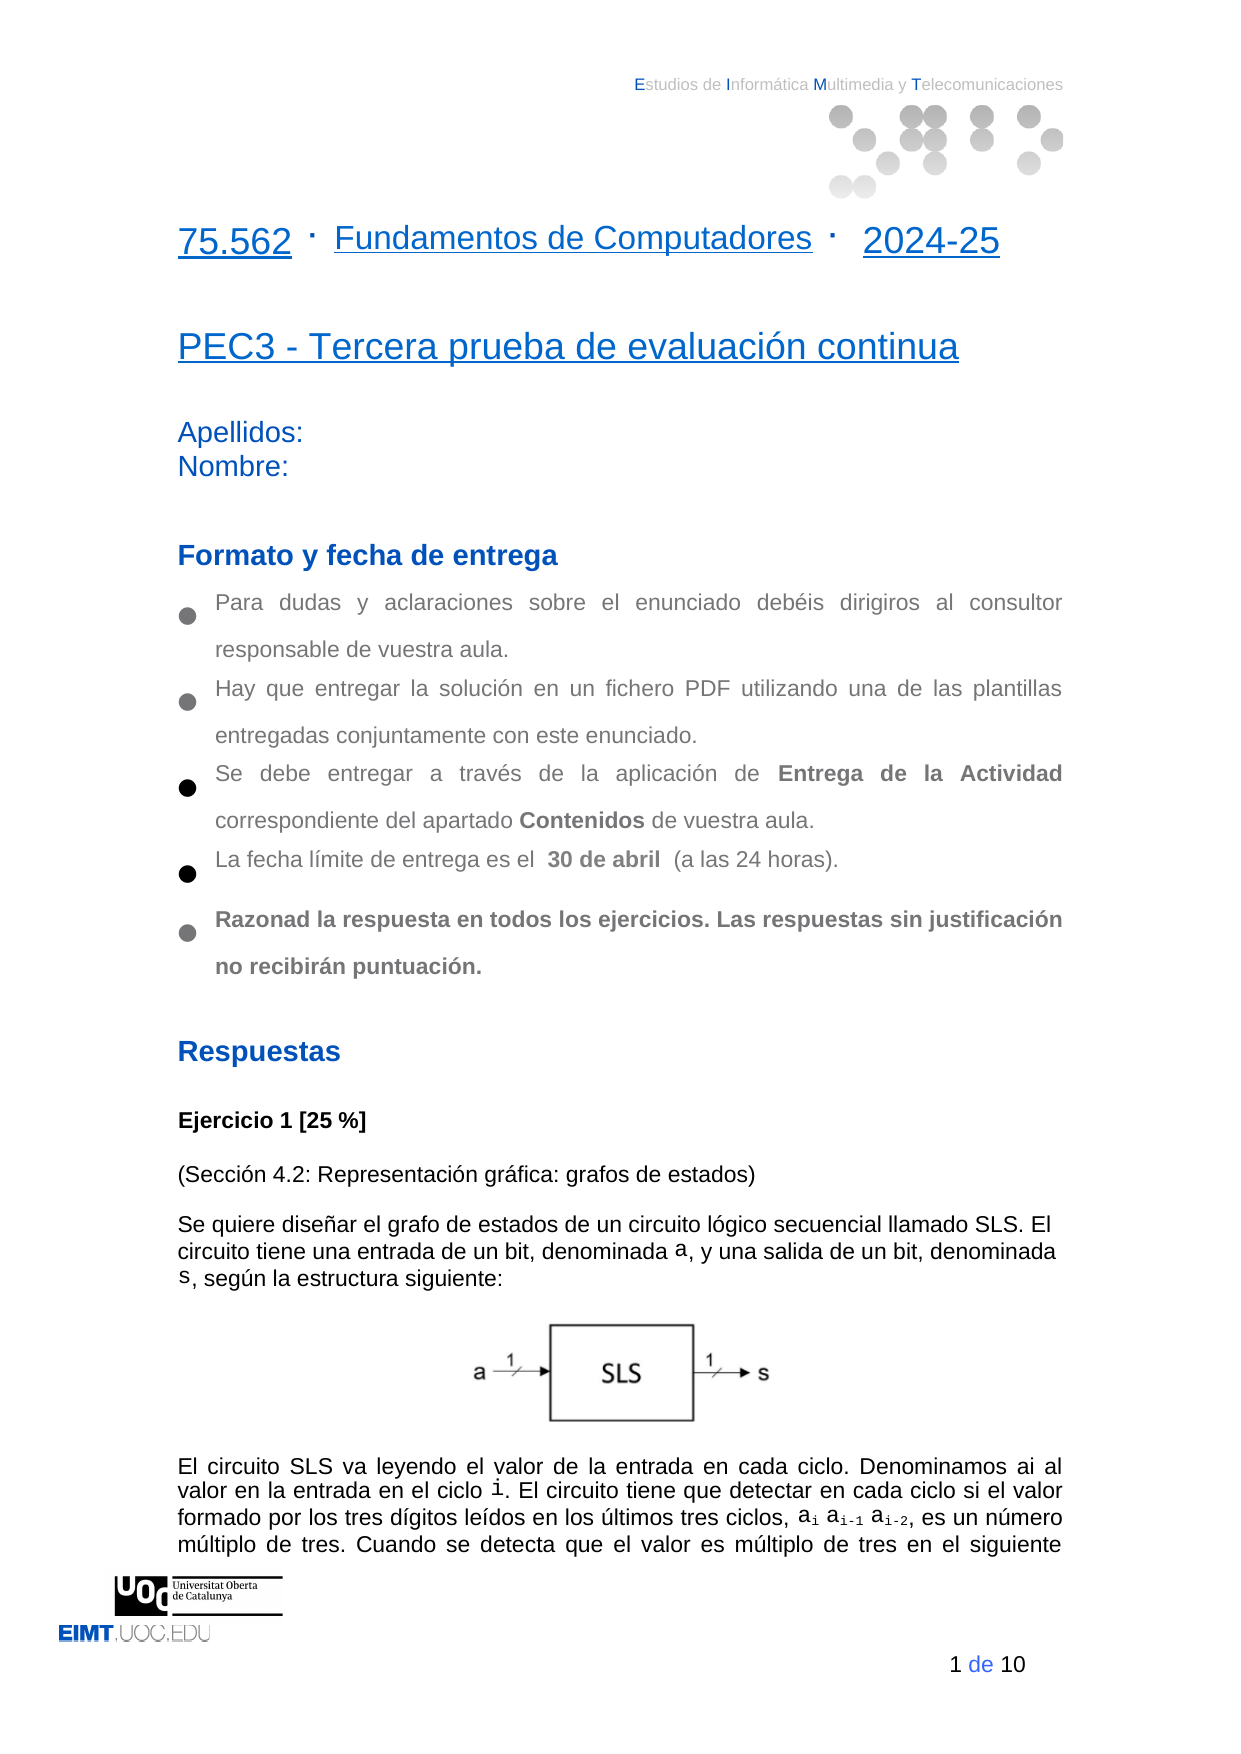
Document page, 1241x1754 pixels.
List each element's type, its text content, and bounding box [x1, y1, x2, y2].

subtitle Hay que entregar la solución en un fichero PDF utilizando una de las plantillas entregadas conjuntamente con este enunciado. [177, 674, 1063, 748]
subtitle Respuestas [177, 1034, 1063, 1068]
subtitle 75.562 · Fundamentos de Computadores · 2024-25 [177, 218, 1063, 262]
subtitle Ejercicio 1 [25 %] [177, 1107, 1063, 1134]
picture [59, 1567, 285, 1642]
subtitle Nombre: [177, 449, 1063, 482]
subtitle Formato y fecha de entrega [177, 538, 1063, 571]
subtitle Para dudas y aclaraciones sobre el enunciado debéis dirigiros al consultor responsable de vuestra aula. [177, 589, 1063, 662]
picture [829, 94, 1064, 210]
subtitle Se quiere diseñar el grafo de estados de un circuito lógico secuencial llamado SLS. El [177, 1213, 1063, 1238]
subtitle El circuito SLS va leyendo el valor de la entrada en cada ciclo. Denominamos ai al valor en la entrada en el ciclo i. El circuito tiene que detectar en cada ciclo si el valor formado por los tres dígitos leídos en los últimos tres ciclos, ai ai-1 ai-2, es un número múltiplo de tres. Cuando se detecta que el valor es múltiplo de tres en el siguiente [177, 1453, 1063, 1557]
subtitle (Sección 4.2: Representación gráfica: grafos de estados) [177, 1163, 1063, 1188]
picture [462, 1316, 778, 1428]
subtitle Razonad la respuesta en todos los ejercicios. Las respuestas sin justificación no recibirán puntuación. [177, 906, 1063, 979]
subtitle PEC3 - Tercera prueba de evaluación continua [177, 324, 1063, 367]
subtitle Apellidos: [177, 415, 1063, 449]
subtitle s, según la estructura siguiente: [177, 1265, 1063, 1292]
subtitle Se debe entregar a través de la aplicación de Entrega de la Actividad correspondiente del apartado Contenidos de vuestra aula. [177, 760, 1063, 834]
subtitle circuito tiene una entrada de un bit, denominada a, y una salida de un bit, denominada [177, 1238, 1063, 1265]
subtitle La fecha límite de entrega es el 30 de abril (a las 24 horas). [177, 846, 1063, 893]
